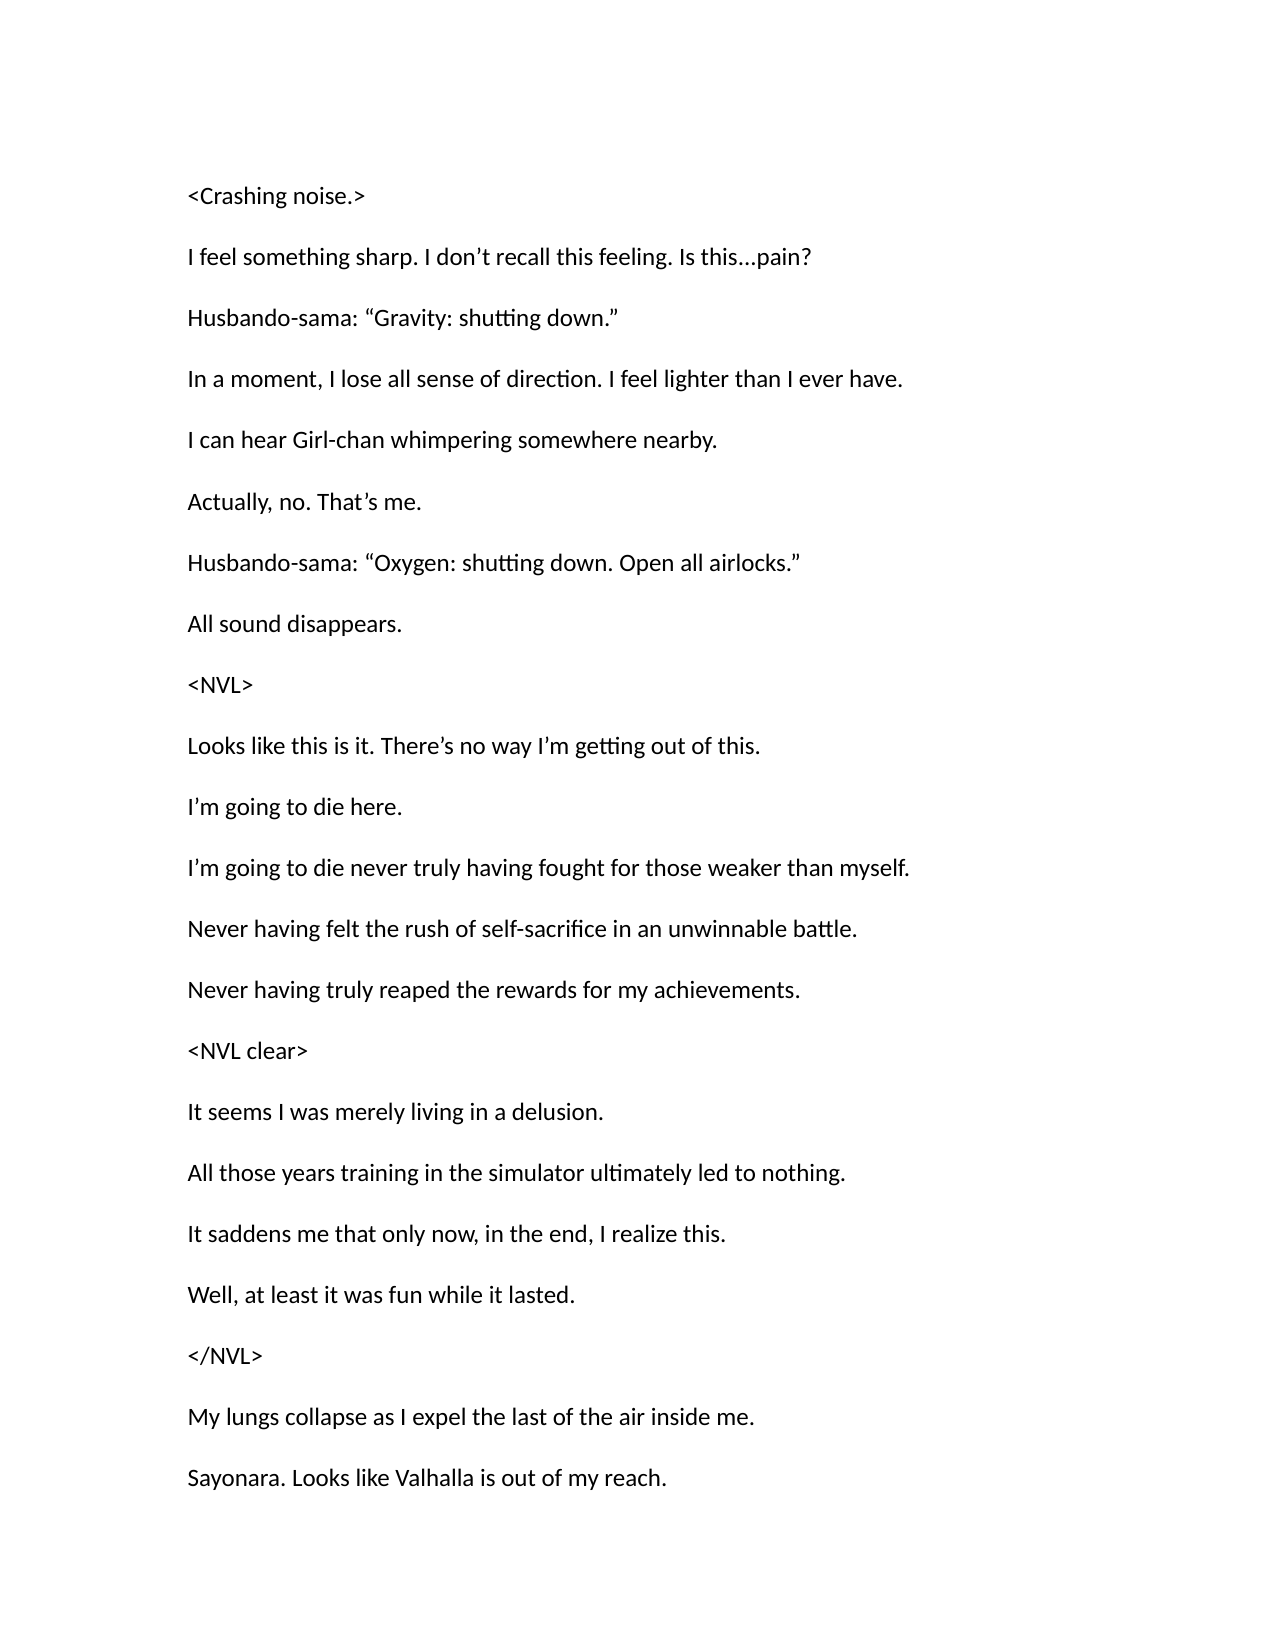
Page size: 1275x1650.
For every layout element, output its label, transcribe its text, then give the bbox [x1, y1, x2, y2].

text Never having felt the rush of self-sacrifice in an unwinnable battle. [187, 913, 1087, 943]
text <Crashing noise.> [187, 181, 1087, 211]
text <NVL> [187, 669, 1087, 699]
text I feel something sharp. I don’t recall this feeling. Is this...pain? [187, 242, 1087, 272]
text Looks like this is it. There’s no way I’m getting out of this. [187, 730, 1087, 760]
text Sayonara. Looks like Valhalla is out of my reach. [187, 1462, 1087, 1493]
text Never having truly reaped the rewards for my achievements. [187, 974, 1087, 1004]
text It seems I was merely living in a delusion. [187, 1096, 1087, 1127]
text Well, at least it was fun while it lasted. [187, 1279, 1087, 1310]
text I’m going to die here. [187, 791, 1087, 821]
text All those years training in the simulator ultimately led to nothing. [187, 1157, 1087, 1188]
text All sound disappears. [187, 608, 1087, 638]
text In a moment, I lose all sense of direction. I feel lighter than I ever have. [187, 364, 1087, 394]
text My lungs collapse as I expel the last of the air inside me. [187, 1401, 1087, 1432]
text Husbando-sama: “Oxygen: shutting down. Open all airlocks.” [187, 547, 1087, 577]
text Husbando-sama: “Gravity: shutting down.” [187, 303, 1087, 333]
text I can hear Girl-chan whimpering somewhere nearby. [187, 425, 1087, 455]
text <NVL clear> [187, 1035, 1087, 1066]
text </NVL> [187, 1340, 1087, 1371]
text It saddens me that only now, in the end, I realize this. [187, 1218, 1087, 1249]
text Actually, no. That’s me. [187, 486, 1087, 516]
text I’m going to die never truly having fought for those weaker than myself. [187, 852, 1087, 882]
